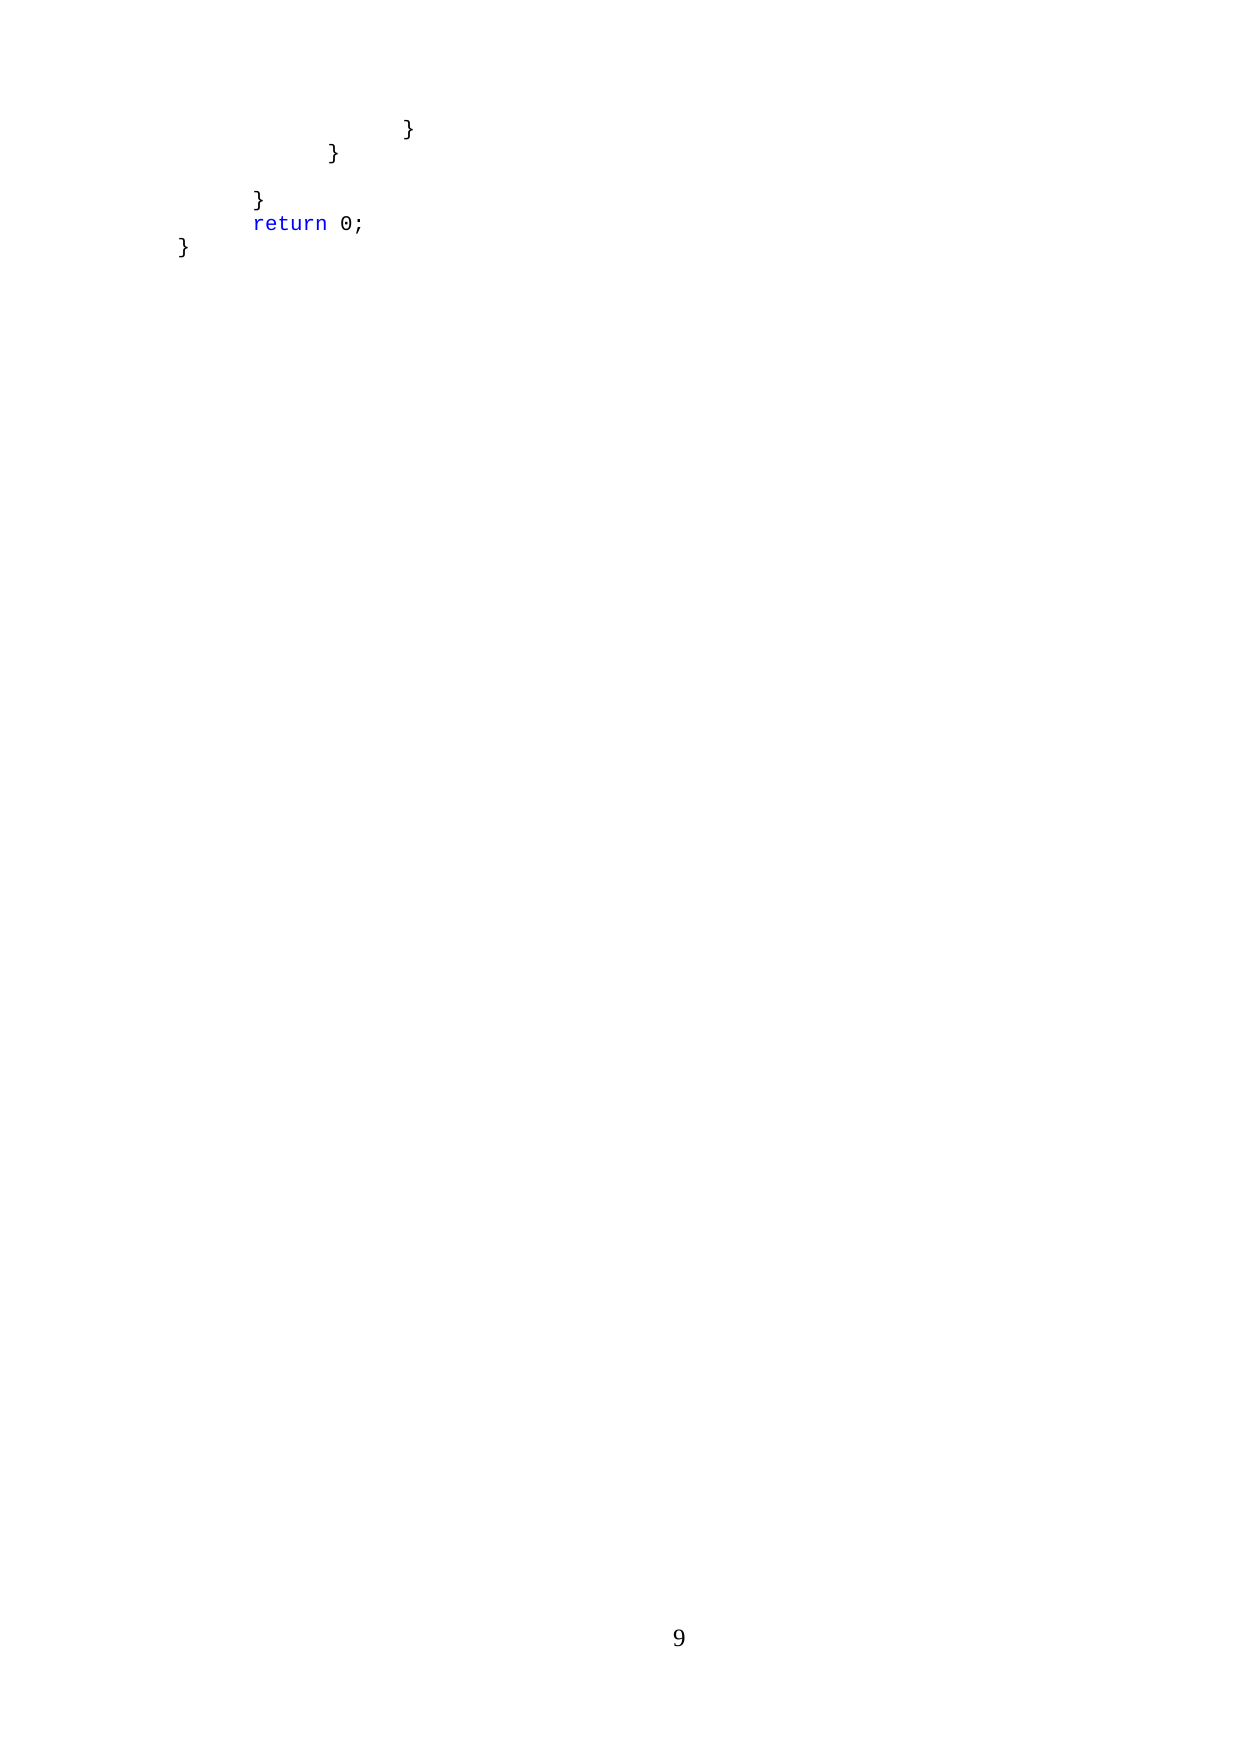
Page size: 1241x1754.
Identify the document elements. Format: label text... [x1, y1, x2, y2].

text } [177, 189, 1181, 213]
text return 0; [177, 213, 1181, 236]
text } [177, 142, 1181, 165]
text } [177, 236, 1181, 260]
text } [177, 118, 1181, 142]
